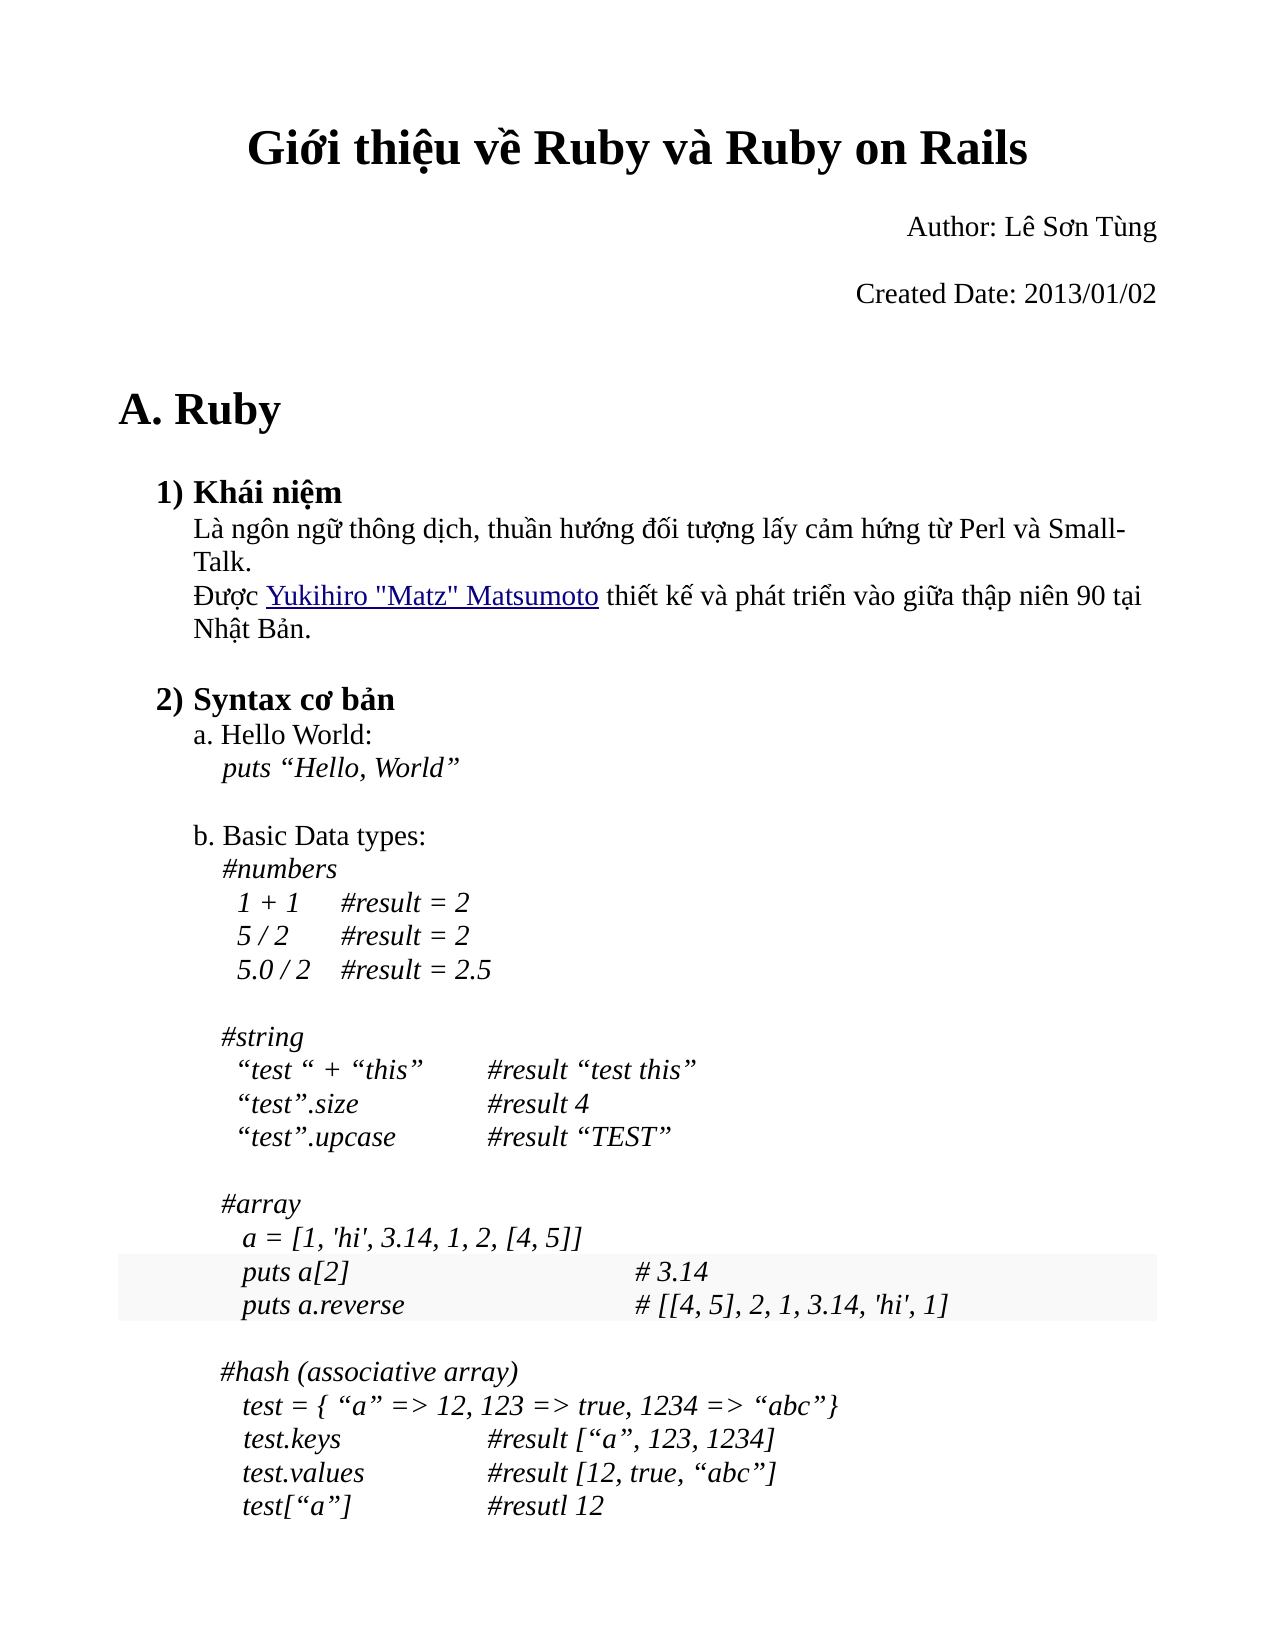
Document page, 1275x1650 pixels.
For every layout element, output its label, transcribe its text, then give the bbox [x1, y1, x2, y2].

list Là ngôn ngữ thông dịch, thuần hướng đối tượng lấy cảm hứng từ Perl và Small-Talk. [156, 511, 1157, 578]
text Giới thiệu về Ruby và Ruby on Rails [118, 118, 1157, 176]
text test[“a”] #resutl 12 [118, 1488, 1157, 1522]
text puts a.reverse # [[4, 5], 2, 1, 3.14, 'hi', 1] [118, 1287, 1157, 1321]
list Syntax cơ bản [156, 679, 1157, 717]
text #array [118, 1187, 1157, 1220]
text #hash (associative array) [118, 1354, 1157, 1388]
text test = { “a” => 12, 123 => true, 1234 => “abc”} [118, 1388, 1157, 1421]
text A. Ruby [118, 382, 1157, 434]
list 5.0 / 2 #result = 2.5 [156, 952, 1157, 985]
text Created Date: 2013/01/02 [118, 276, 1157, 310]
list b. Basic Data types: [156, 818, 1157, 851]
list puts “Hello, World” [156, 751, 1157, 784]
list 5 / 2 #result = 2 [156, 918, 1157, 952]
text “test”.size #result 4 [118, 1086, 1157, 1119]
list a. Hello World: [156, 717, 1157, 751]
list #numbers [156, 851, 1157, 885]
list Khái niệm [156, 473, 1157, 511]
text test.keys #result [“a”, 123, 1234] [118, 1421, 1157, 1455]
list 1 + 1 #result = 2 [156, 885, 1157, 918]
text #string [118, 1019, 1157, 1052]
text “test “ + “this” #result “test this” [118, 1052, 1157, 1086]
text test.values #result [12, true, “abc”] [118, 1455, 1157, 1488]
list Được Yukihiro "Matz" Matsumoto thiết kế và phát triển vào giữa thập niên 90 tại Nhật Bản. [156, 578, 1157, 645]
text Author: Lê Sơn Tùng [118, 209, 1157, 243]
text a = [1, 'hi', 3.14, 1, 2, [4, 5]] [118, 1220, 1157, 1254]
text puts a[2] # 3.14 [118, 1254, 1157, 1287]
text “test”.upcase #result “TEST” [118, 1119, 1157, 1153]
